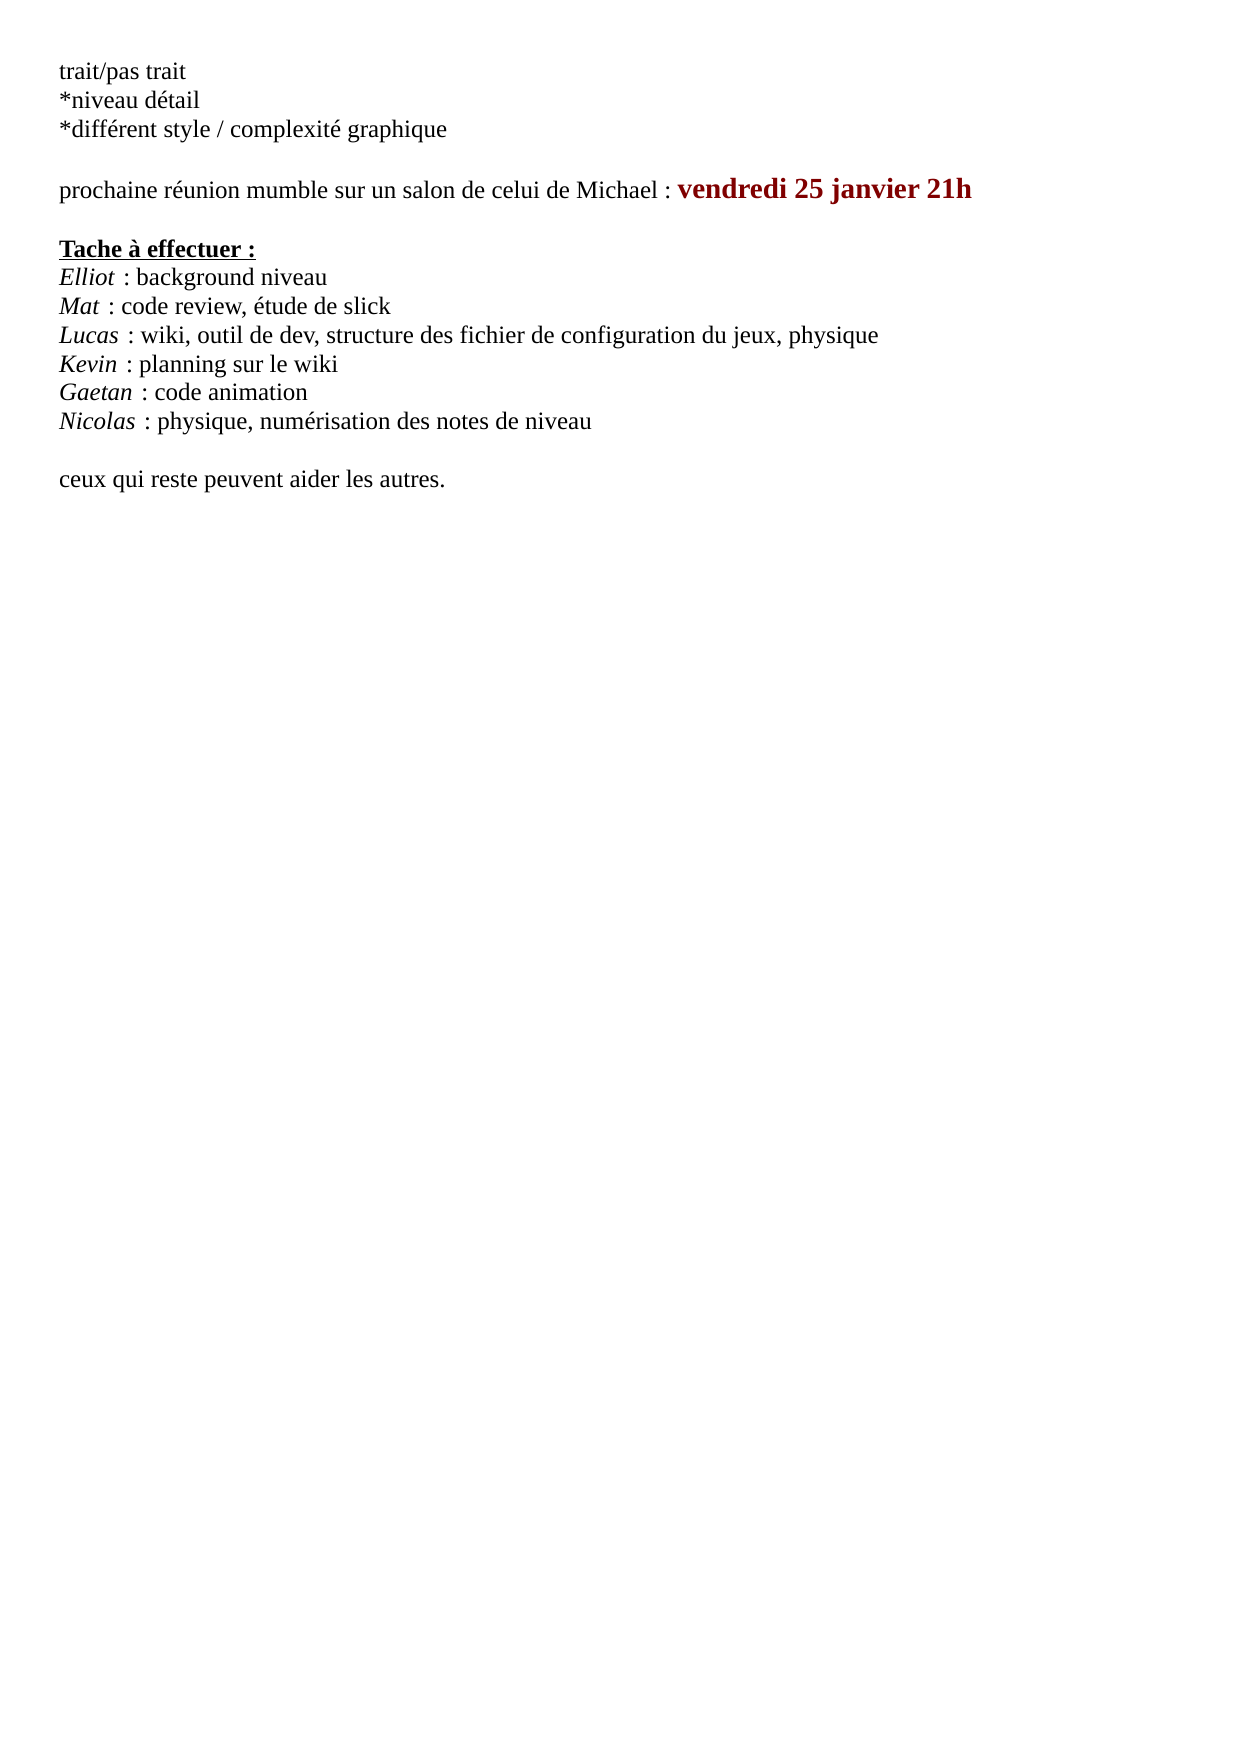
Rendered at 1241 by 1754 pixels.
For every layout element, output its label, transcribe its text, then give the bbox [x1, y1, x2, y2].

text Kevin : planning sur le wiki [59, 349, 1172, 377]
text *niveau détail [59, 85, 1172, 114]
text Tache à effectuer : [59, 234, 1172, 262]
text Lucas : wiki, outil de dev, structure des fichier de configuration du jeux, physique [59, 320, 1172, 349]
text Nicolas : physique, numérisation des notes de niveau [59, 406, 1172, 435]
text Gaetan : code animation [59, 377, 1172, 406]
text Elliot : background niveau [59, 262, 1172, 291]
text ceux qui reste peuvent aider les autres. [59, 464, 1172, 492]
text *différent style / complexité graphique [59, 114, 1172, 143]
text prochaine réunion mumble sur un salon de celui de Michael : vendredi 25 janvier 21h [59, 171, 1172, 205]
text Mat : code review, étude de slick [59, 291, 1172, 320]
text trait/pas trait [59, 56, 1172, 85]
